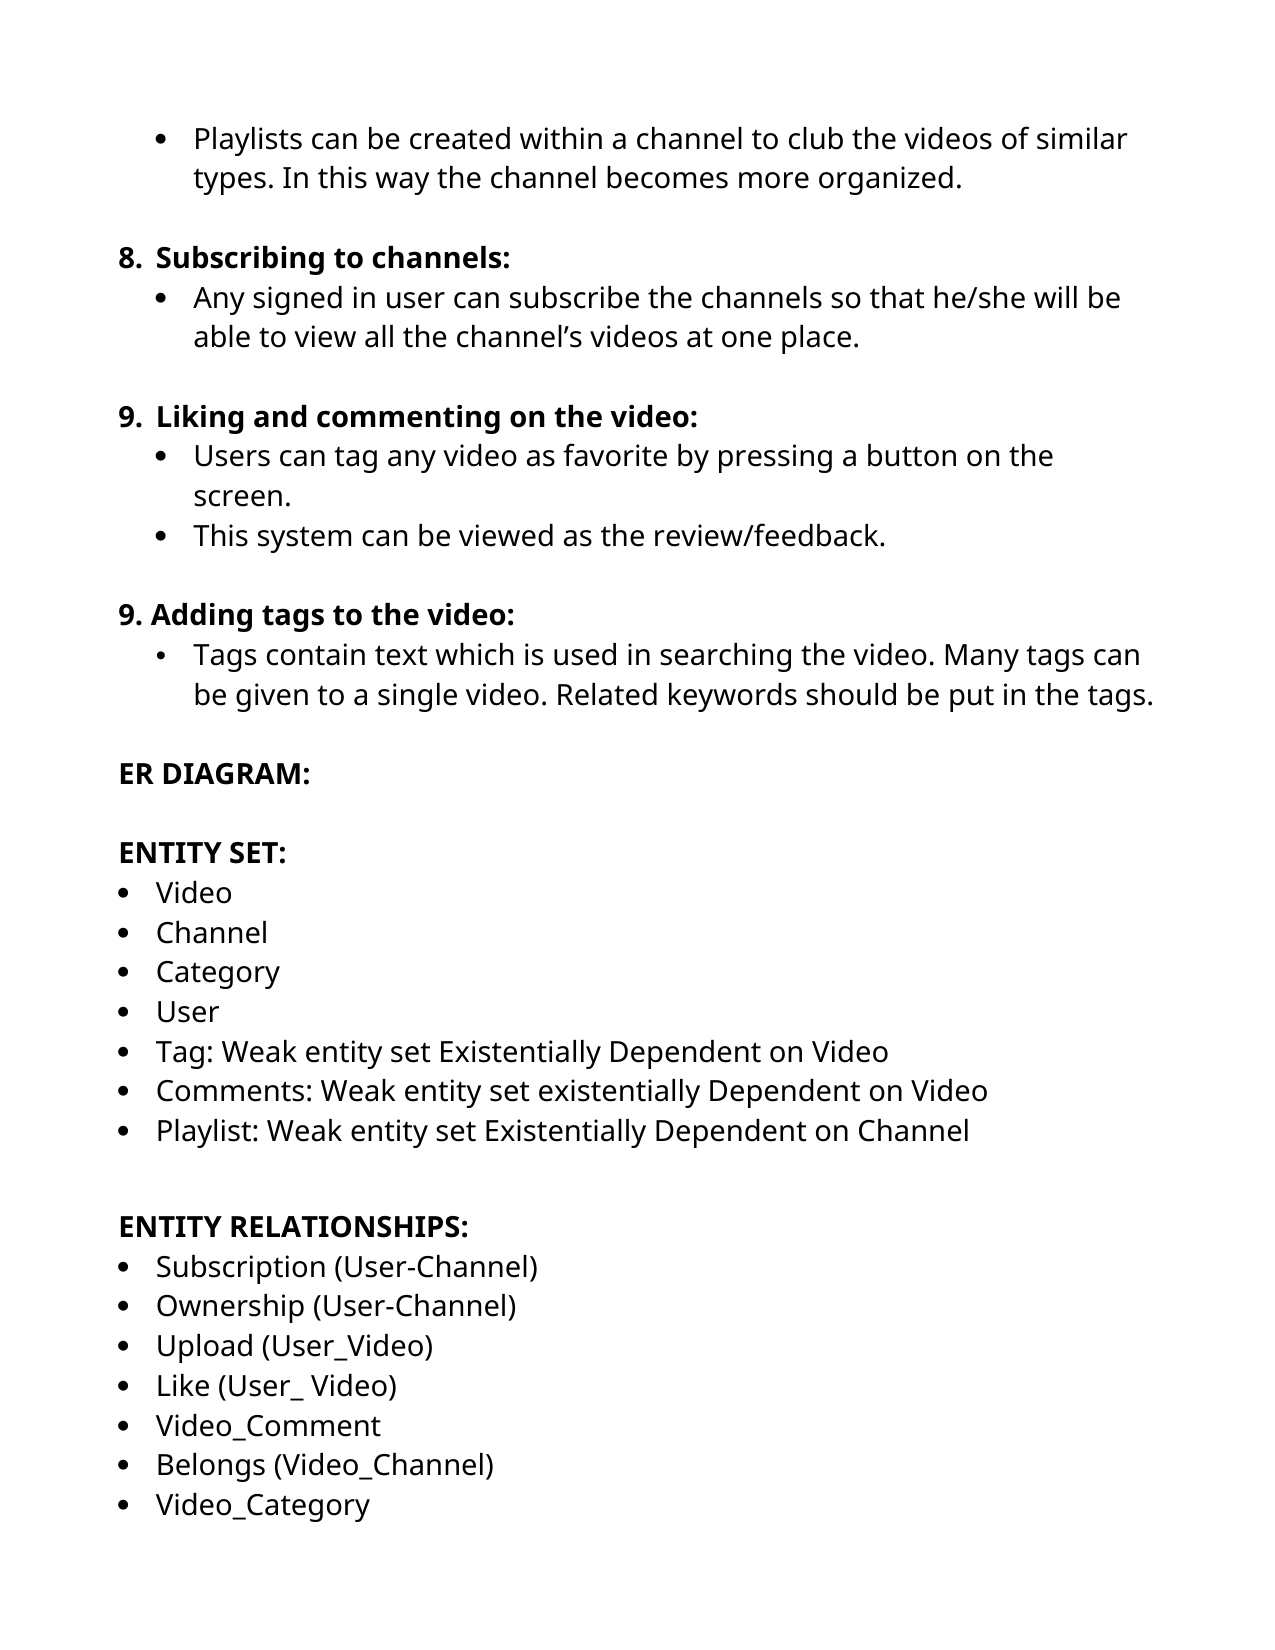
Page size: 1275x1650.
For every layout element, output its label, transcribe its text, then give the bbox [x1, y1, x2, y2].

list Video_Category [118, 1484, 1157, 1524]
list Users can tag any video as favorite by pressing a button on the screen. [156, 436, 1157, 515]
list Tag: Weak entity set Existentially Dependent on Video [118, 1031, 1157, 1071]
list Any signed in user can subscribe the channels so that he/she will be able to view all the channel’s videos at one place. [156, 277, 1157, 356]
list Comments: Weak entity set existentially Dependent on Video [118, 1071, 1157, 1110]
list Category [118, 952, 1157, 991]
list Ownership (User-Channel) [118, 1286, 1157, 1325]
list Tags contain text which is used in searching the video. Many tags can be given to a single video. Related keywords should be put in the tags. [156, 634, 1157, 713]
list Belongs (Video_Channel) [118, 1444, 1157, 1484]
text ENTITY SET: [118, 832, 1157, 872]
list Video_Comment [118, 1405, 1157, 1444]
list User [118, 991, 1157, 1031]
list Playlist: Weak entity set Existentially Dependent on Channel [118, 1110, 1157, 1150]
text ENTITY RELATIONSHIPS: [118, 1206, 1157, 1246]
list Subscribing to channels: [118, 237, 1157, 277]
list This system can be viewed as the review/feedback. [156, 515, 1157, 555]
list Channel [118, 912, 1157, 952]
text ER DIAGRAM: [118, 753, 1157, 793]
list Like (User_ Video) [118, 1365, 1157, 1405]
list Playlists can be created within a channel to club the videos of similar types. In this way the channel becomes more organized. [156, 118, 1157, 197]
list Liking and commenting on the video: [118, 396, 1157, 436]
list Subscription (User-Channel) [118, 1246, 1157, 1286]
text 9. Adding tags to the video: [118, 594, 1157, 634]
list Upload (User_Video) [118, 1325, 1157, 1365]
list Video [118, 872, 1157, 912]
